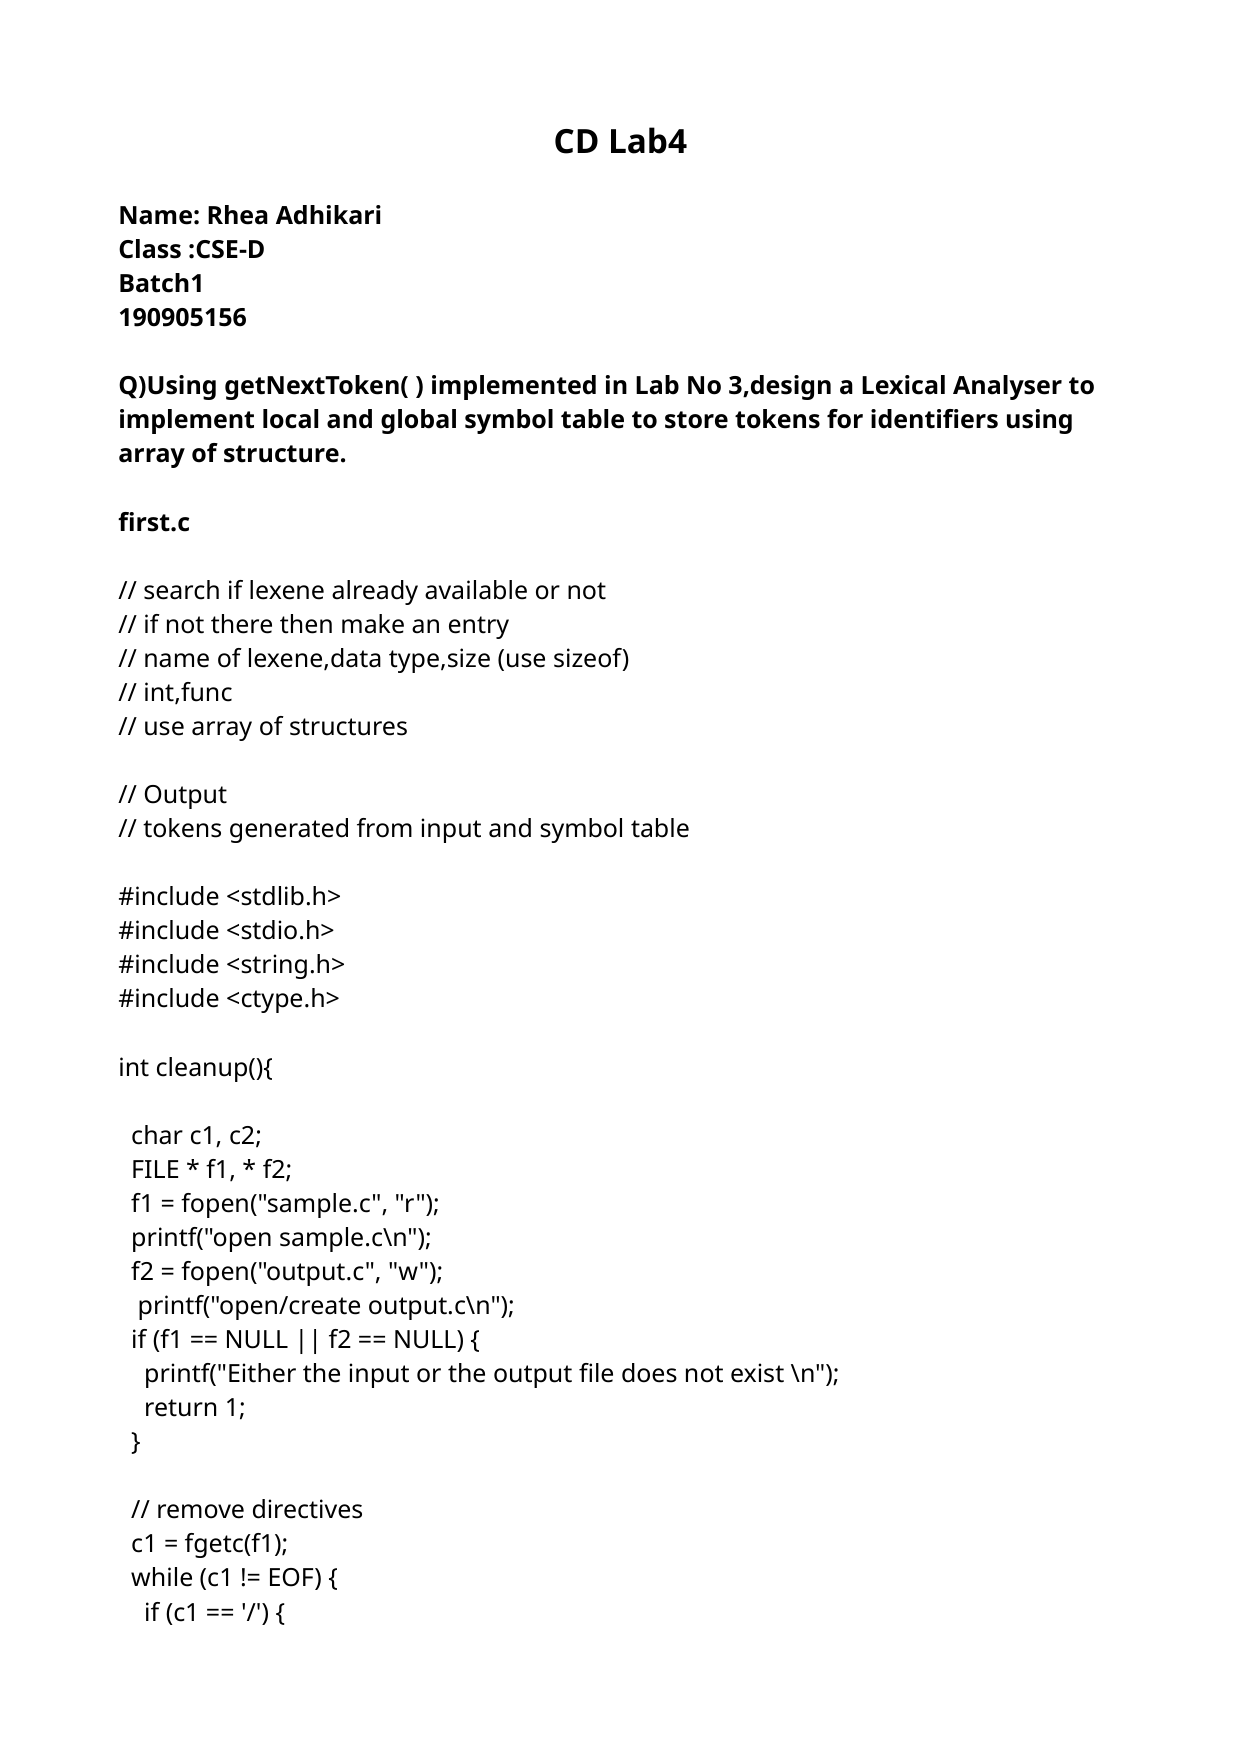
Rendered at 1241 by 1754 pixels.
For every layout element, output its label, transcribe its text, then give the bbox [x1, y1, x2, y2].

text #include <string.h> [118, 947, 1122, 981]
text implement local and global symbol table to store tokens for identifiers using [118, 402, 1122, 436]
text f1 = fopen("sample.c", "r"); [118, 1185, 1122, 1219]
text // search if lexene already available or not [118, 572, 1122, 606]
text // name of lexene,data type,size (use sizeof) [118, 640, 1122, 674]
text 190905156 [118, 300, 1122, 334]
text int cleanup(){ [118, 1049, 1122, 1083]
text #include <ctype.h> [118, 981, 1122, 1015]
text FILE * f1, * f2; [118, 1151, 1122, 1185]
text Class :CSE-D [118, 232, 1122, 266]
text if (f1 == NULL || f2 == NULL) { [118, 1322, 1122, 1356]
text } [118, 1424, 1122, 1458]
text // int,func [118, 674, 1122, 708]
text c1 = fgetc(f1); [118, 1526, 1122, 1560]
text // if not there then make an entry [118, 606, 1122, 640]
text printf("Either the input or the output file does not exist \n"); [118, 1356, 1122, 1390]
text array of structure. [118, 436, 1122, 470]
text while (c1 != EOF) { [118, 1560, 1122, 1594]
text f2 = fopen("output.c", "w"); [118, 1253, 1122, 1288]
text return 1; [118, 1390, 1122, 1424]
text Name: Rhea Adhikari [118, 198, 1122, 232]
text Batch1 [118, 266, 1122, 300]
text // remove directives [118, 1492, 1122, 1526]
text printf("open/create output.c\n"); [118, 1288, 1122, 1322]
text #include <stdlib.h> [118, 879, 1122, 913]
text #include <stdio.h> [118, 913, 1122, 947]
text if (c1 == '/') { [118, 1594, 1122, 1628]
text // use array of structures [118, 708, 1122, 743]
text char c1, c2; [118, 1117, 1122, 1151]
text CD Lab4 [118, 118, 1122, 163]
text printf("open sample.c\n"); [118, 1219, 1122, 1253]
text // Output [118, 777, 1122, 811]
text // tokens generated from input and symbol table [118, 811, 1122, 845]
text first.c [118, 504, 1122, 538]
text Q)Using getNextToken( ) implemented in Lab No 3,design a Lexical Analyser to [118, 368, 1122, 402]
